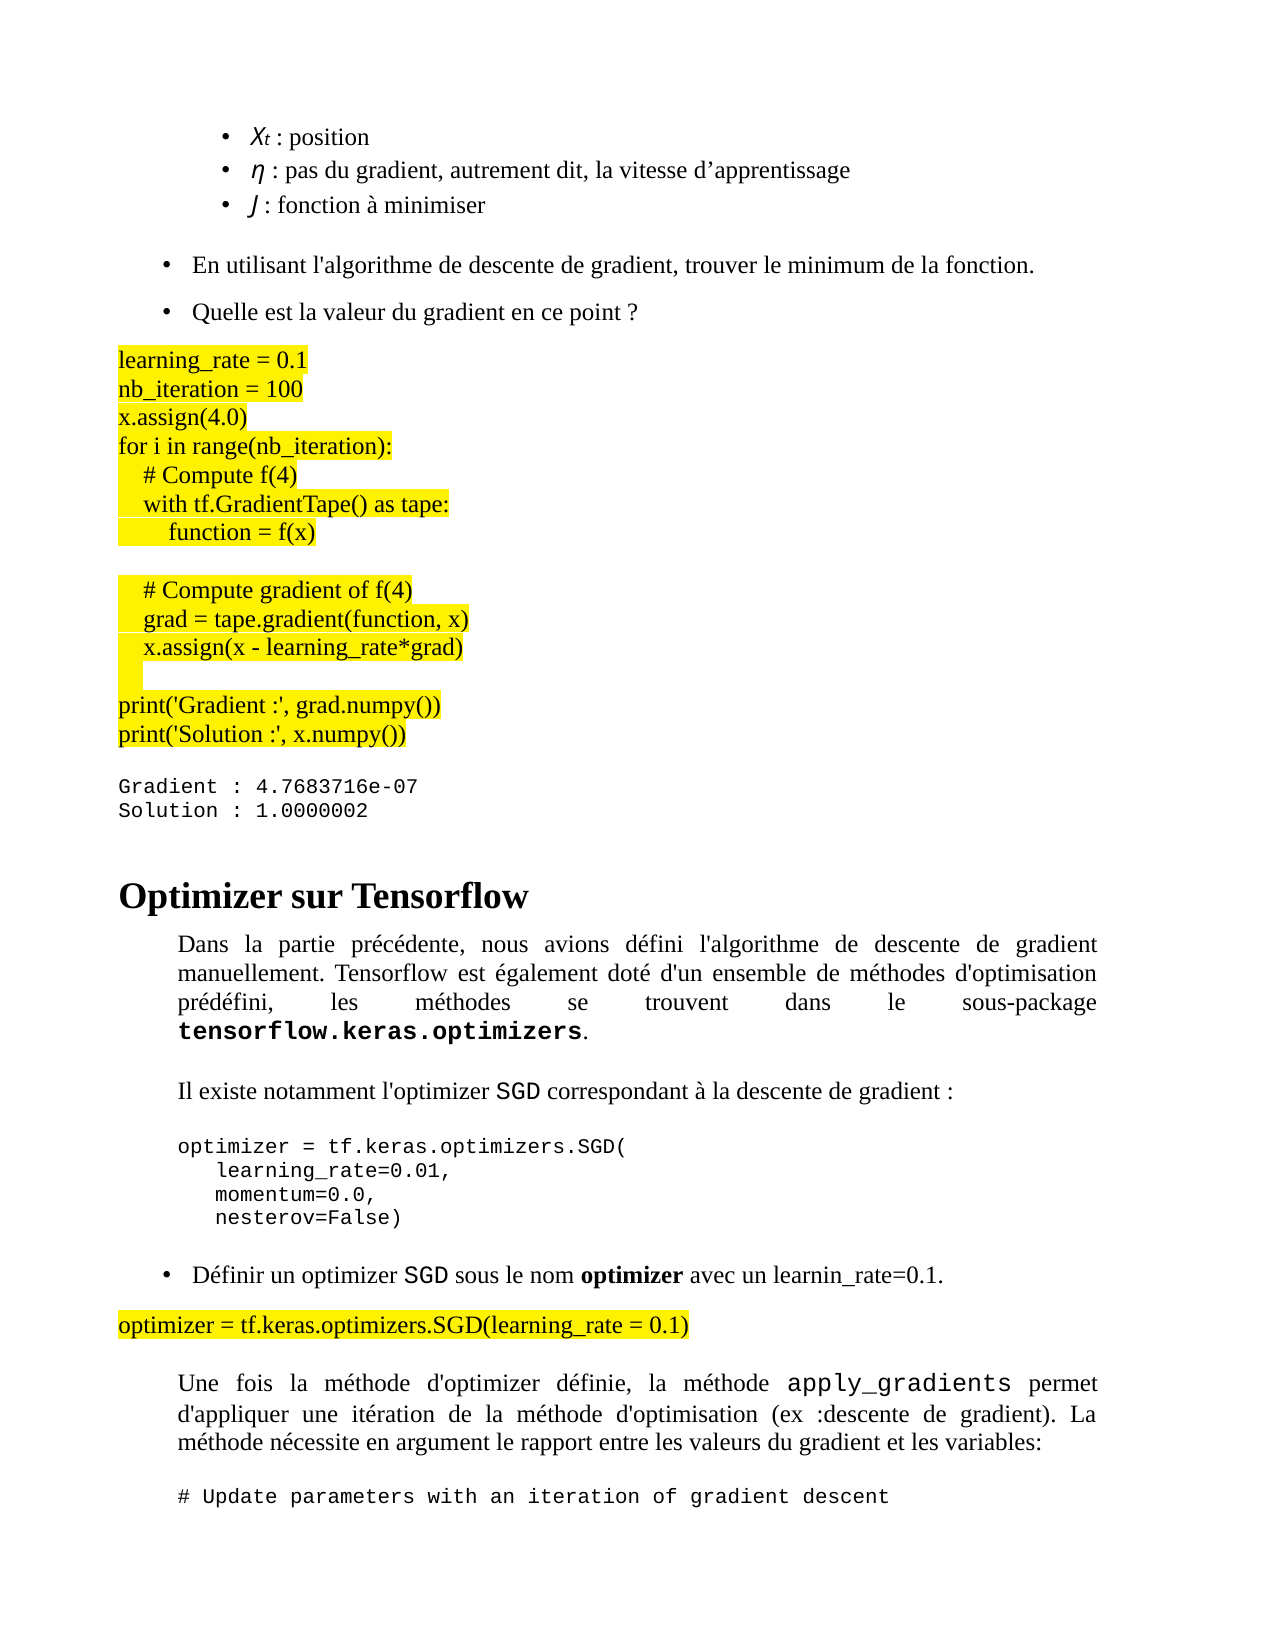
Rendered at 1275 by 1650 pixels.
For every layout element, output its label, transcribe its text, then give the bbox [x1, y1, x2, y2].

list Quelle est la valeur du gradient en ce point ? [162, 297, 1157, 326]
text grad = tape.gradient(function, x) [118, 604, 1157, 632]
text learning_rate = 0.1 [118, 345, 1157, 374]
text momentum=0.0, [177, 1184, 1098, 1207]
text nb_iteration = 100 [118, 374, 1157, 402]
text Une fois la méthode d'optimizer définie, la méthode apply_gradients permet d'appliquer une itération de la méthode d'optimisation (ex :descente de gradient). La méthode nécessite en argument le rapport entre les valeurs du gradient et les variables: [177, 1368, 1098, 1456]
subtitle Optimizer sur Tensorflow [118, 874, 1157, 917]
text Dans la partie précédente, nous avions défini l'algorithme de descente de gradient manuellement. Tensorflow est également doté d'un ensemble de méthodes d'optimisation prédéfini, les méthodes se trouvent dans le sous-package tensorflow.keras.optimizers. [177, 929, 1098, 1047]
list Xt : position [221, 118, 1098, 152]
text print('Solution :', x.numpy()) [118, 719, 1157, 747]
text Solution : 1.0000002 [118, 800, 1157, 823]
text x.assign(4.0) [118, 402, 1157, 431]
text optimizer = tf.keras.optimizers.SGD(learning_rate = 0.1) [118, 1310, 1157, 1339]
list Définir un optimizer SGD sous le nom optimizer avec un learnin_rate=0.1. [162, 1260, 1157, 1291]
text function = f(x) [118, 517, 1157, 546]
text # Compute f(4) [118, 460, 1157, 489]
list En utilisant l'algorithme de descente de gradient, trouver le minimum de la fonction. [162, 250, 1157, 278]
text nesterov=False) [177, 1207, 1098, 1231]
list η : pas du gradient, autrement dit, la vitesse d’apprentissage [221, 152, 1098, 186]
text Gradient : 4.7683716e-07 [118, 776, 1157, 800]
text optimizer = tf.keras.optimizers.SGD( [177, 1136, 1098, 1160]
text x.assign(x - learning_rate*grad) [118, 632, 1157, 661]
text with tf.GradientTape() as tape: [118, 489, 1157, 517]
text print('Gradient :', grad.numpy()) [118, 690, 1157, 719]
text Il existe notamment l'optimizer SGD correspondant à la descente de gradient : [177, 1076, 1098, 1107]
text # Update parameters with an iteration of gradient descent [177, 1486, 1098, 1509]
text # Compute gradient of f(4) [118, 575, 1157, 604]
text learning_rate=0.01, [177, 1160, 1098, 1184]
text for i in range(nb_iteration): [118, 431, 1157, 460]
list J : fonction à minimiser [221, 186, 1098, 220]
